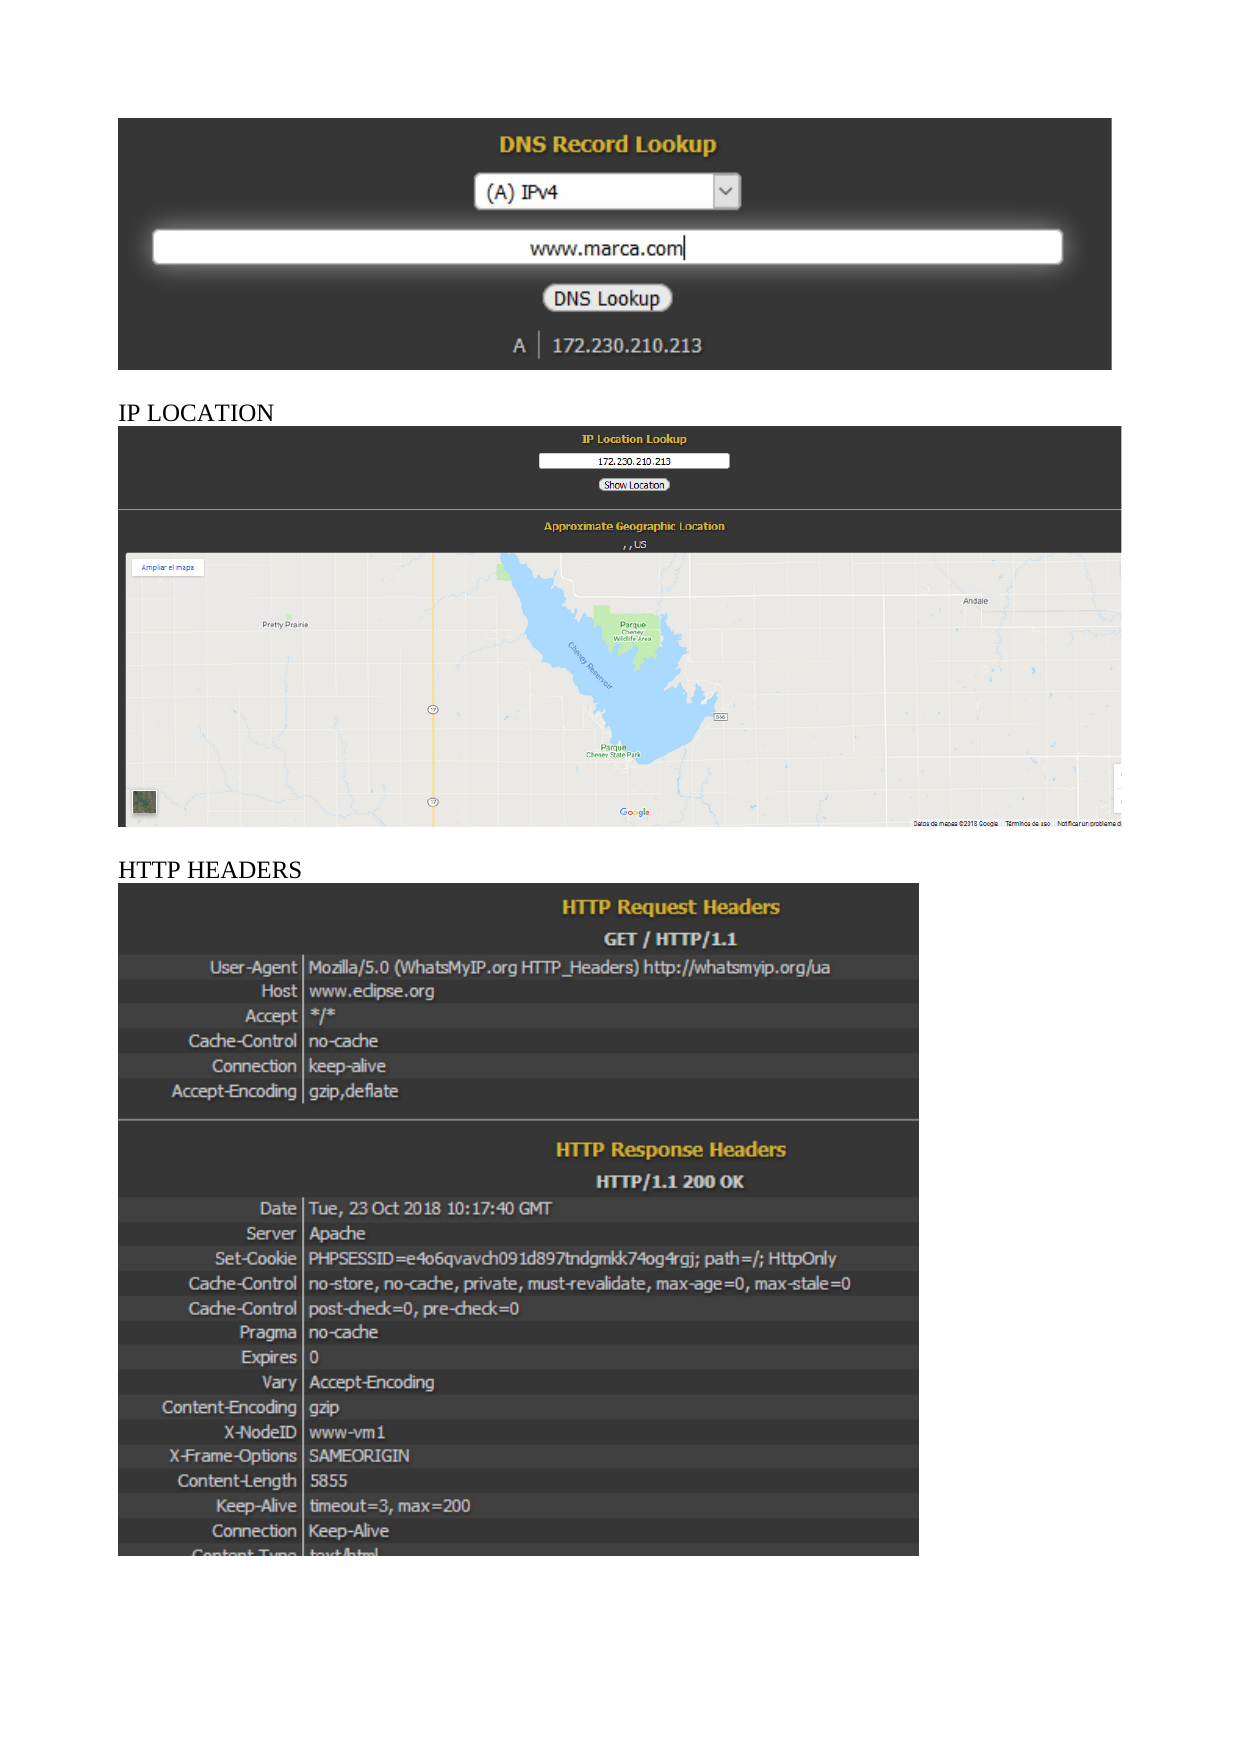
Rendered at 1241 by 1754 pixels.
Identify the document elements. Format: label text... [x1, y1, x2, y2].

picture [118, 118, 1112, 370]
text HTTP HEADERS [118, 855, 1122, 884]
picture [118, 883, 919, 1556]
picture [118, 426, 1122, 827]
text IP LOCATION [118, 398, 1122, 426]
